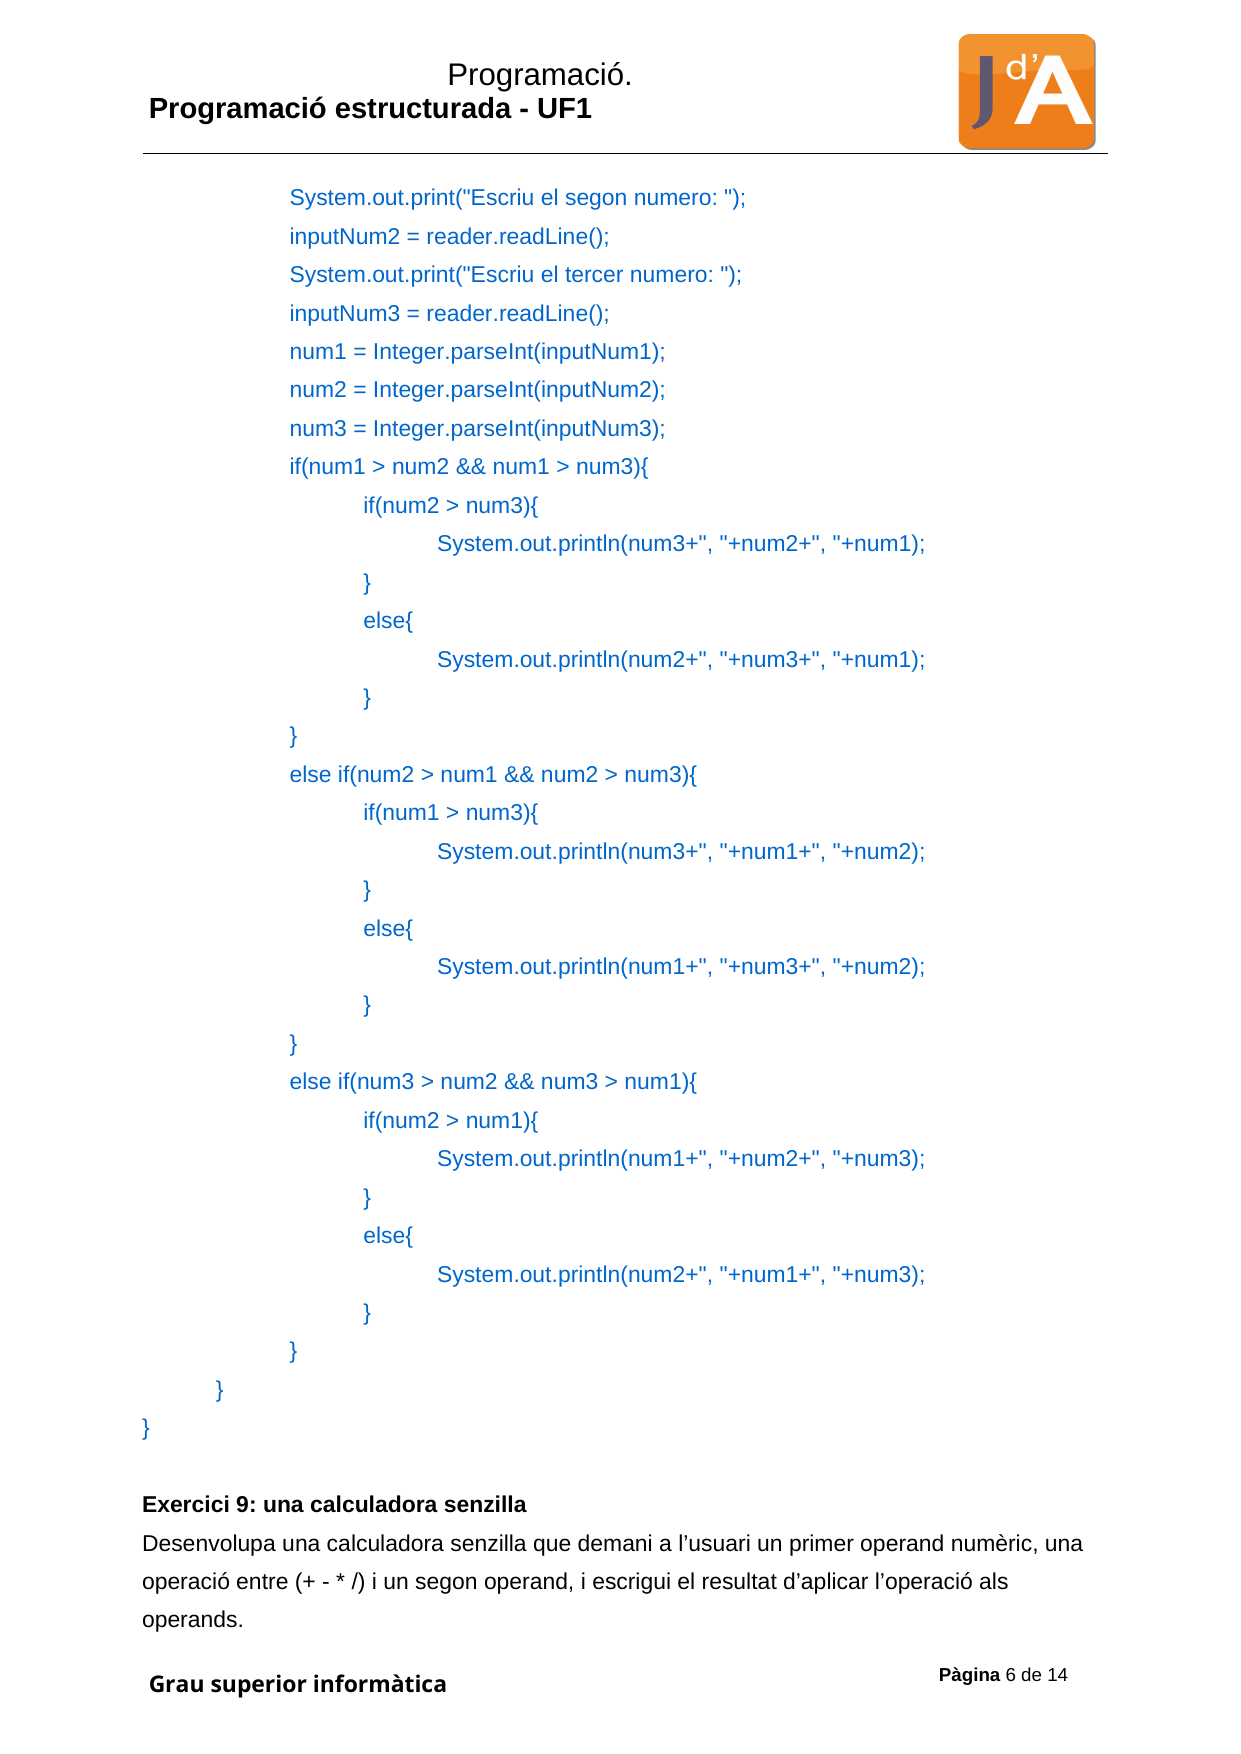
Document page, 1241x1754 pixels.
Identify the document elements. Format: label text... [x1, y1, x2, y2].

text if(num2 > num3){ [142, 492, 1107, 518]
text else if(num3 > num2 && num3 > num1){ [142, 1069, 1107, 1095]
text } [142, 723, 1107, 749]
text } [142, 1031, 1107, 1056]
text inputNum3 = reader.readLine(); [142, 300, 1107, 326]
text System.out.println(num2+", "+num1+", "+num3); [142, 1261, 1107, 1287]
text if(num1 > num3){ [142, 800, 1107, 826]
text } [142, 1377, 1107, 1402]
text System.out.println(num2+", "+num3+", "+num1); [142, 646, 1107, 672]
text } [142, 992, 1107, 1018]
text } [142, 569, 1107, 595]
text } [142, 1184, 1107, 1210]
text Exercici 9: una calculadora senzilla [142, 1492, 1107, 1517]
text } [142, 1300, 1107, 1325]
text else{ [142, 608, 1107, 633]
text } [142, 685, 1107, 710]
text System.out.println(num1+", "+num2+", "+num3); [142, 1146, 1107, 1172]
picture [958, 34, 1096, 150]
text num2 = Integer.parseInt(inputNum2); [142, 377, 1107, 403]
text inputNum2 = reader.readLine(); [142, 223, 1107, 249]
text num1 = Integer.parseInt(inputNum1); [142, 339, 1107, 364]
text else if(num2 > num1 && num2 > num3){ [142, 762, 1107, 787]
text } [142, 877, 1107, 902]
text num3 = Integer.parseInt(inputNum3); [142, 416, 1107, 441]
text System.out.print("Escriu el segon numero: "); [142, 185, 1107, 211]
text Desenvolupa una calculadora senzilla que demani a l’usuari un primer operand numèric, una operació entre (+ - * /) i un segon operand, i escrigui el resultat d’aplicar l’operació als operands. [142, 1530, 1107, 1633]
text } [142, 1338, 1107, 1364]
text if(num1 > num2 && num1 > num3){ [142, 454, 1107, 480]
text System.out.println(num1+", "+num3+", "+num2); [142, 954, 1107, 979]
text if(num2 > num1){ [142, 1107, 1107, 1133]
text else{ [142, 915, 1107, 941]
text System.out.println(num3+", "+num2+", "+num1); [142, 531, 1107, 557]
text System.out.print("Escriu el tercer numero: "); [142, 262, 1107, 287]
text } [142, 1415, 1107, 1441]
text else{ [142, 1223, 1107, 1248]
text System.out.println(num3+", "+num1+", "+num2); [142, 838, 1107, 864]
